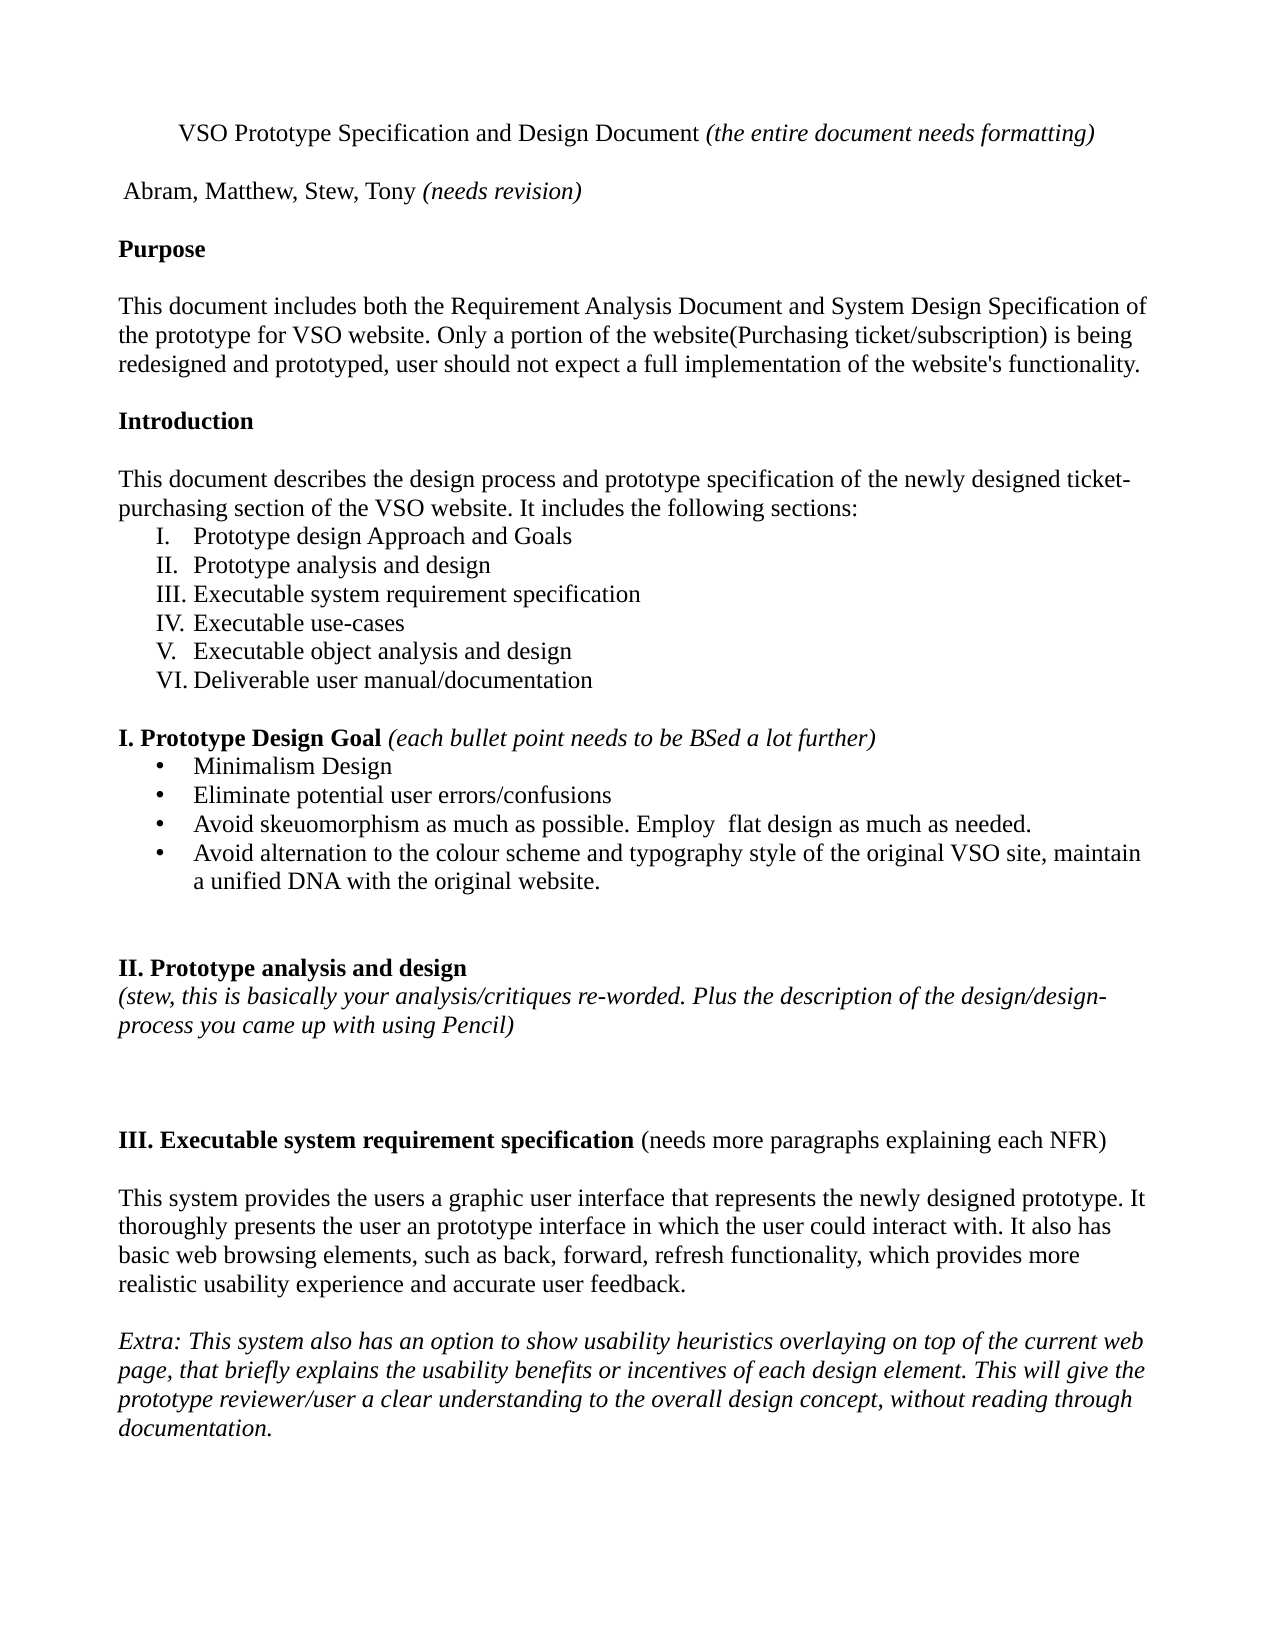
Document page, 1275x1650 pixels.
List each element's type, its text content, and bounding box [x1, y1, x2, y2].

text II. Prototype analysis and design [118, 953, 1157, 981]
list Avoid skeuomorphism as much as possible. Employ flat design as much as needed. [156, 809, 1157, 838]
text This document includes both the Requirement Analysis Document and System Design Specification of the prototype for VSO website. Only a portion of the website(Purchasing ticket/subscription) is being redesigned and prototyped, user should not expect a full implementation of the website's functionality. [118, 291, 1157, 378]
list Executable system requirement specification [156, 579, 1157, 608]
text Extra: This system also has an option to show usability heuristics overlaying on top of the current web page, that briefly explains the usability benefits or incentives of each design element. This will give the prototype reviewer/user a clear understanding to the overall design concept, without reading through documentation. [118, 1326, 1157, 1441]
text III. Executable system requirement specification (needs more paragraphs explaining each NFR) [118, 1125, 1157, 1154]
list Minimalism Design [156, 751, 1157, 780]
list Executable use-cases [156, 608, 1157, 636]
text Abram, Matthew, Stew, Tony (needs revision) [118, 176, 1157, 205]
list Eliminate potential user errors/confusions [156, 780, 1157, 809]
list Executable object analysis and design [156, 636, 1157, 665]
list Deliverable user manual/documentation [156, 665, 1157, 694]
text (stew, this is basically your analysis/critiques re-worded. Plus the description of the design/design-process you came up with using Pencil) [118, 981, 1157, 1039]
text I. Prototype Design Goal (each bullet point needs to be BSed a lot further) [118, 723, 1157, 751]
text Introduction [118, 406, 1157, 435]
text This document describes the design process and prototype specification of the newly designed ticket-purchasing section of the VSO website. It includes the following sections: [118, 464, 1157, 521]
list Prototype design Approach and Goals [156, 521, 1157, 550]
text This system provides the users a graphic user interface that represents the newly designed prototype. It thoroughly presents the user an prototype interface in which the user could interact with. It also has basic web browsing elements, such as back, forward, refresh functionality, which provides more realistic usability experience and accurate user feedback. [118, 1183, 1157, 1298]
list Prototype analysis and design [156, 550, 1157, 579]
text Purpose [118, 234, 1157, 263]
list Avoid alternation to the colour scheme and typography style of the original VSO site, maintain a unified DNA with the original website. [156, 838, 1157, 895]
